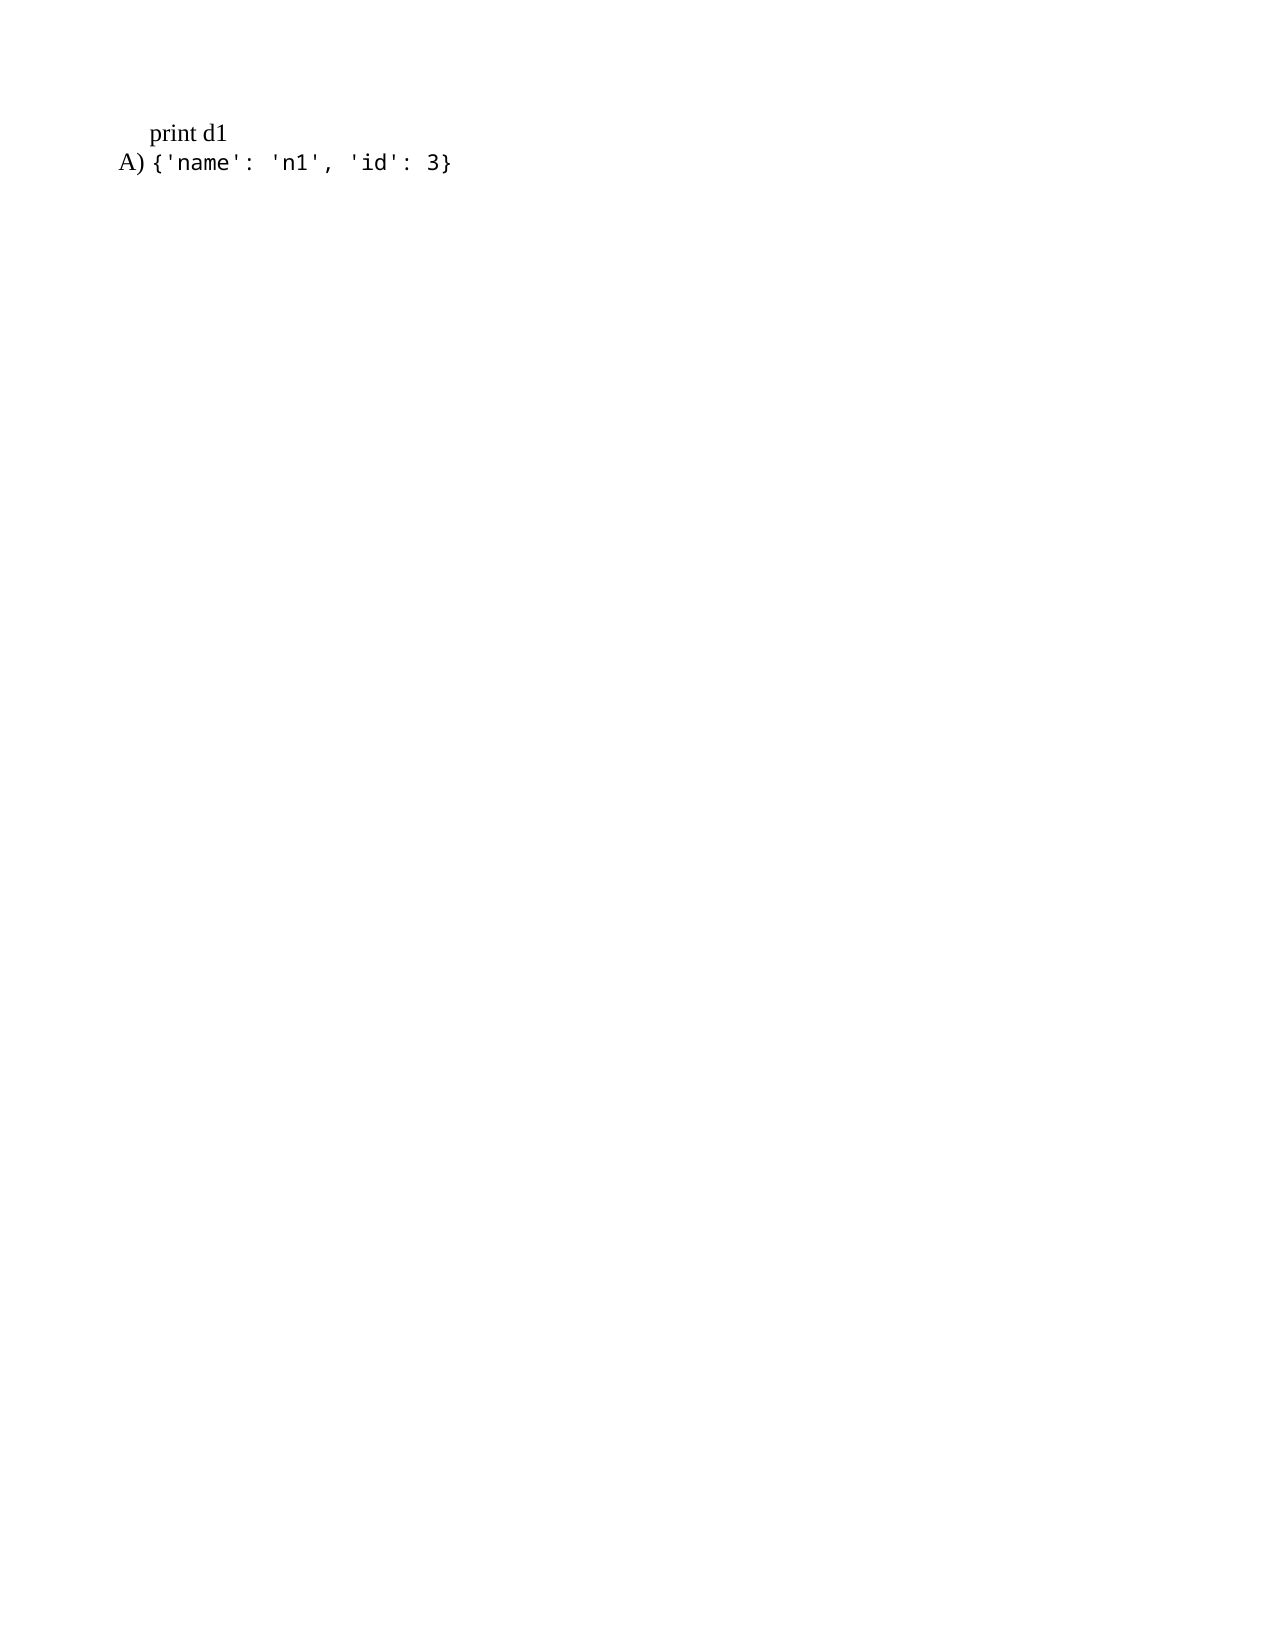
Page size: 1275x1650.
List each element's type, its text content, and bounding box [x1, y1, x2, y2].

text print d1 [118, 118, 1157, 147]
text A) {'name': 'n1', 'id': 3} [118, 147, 1157, 177]
